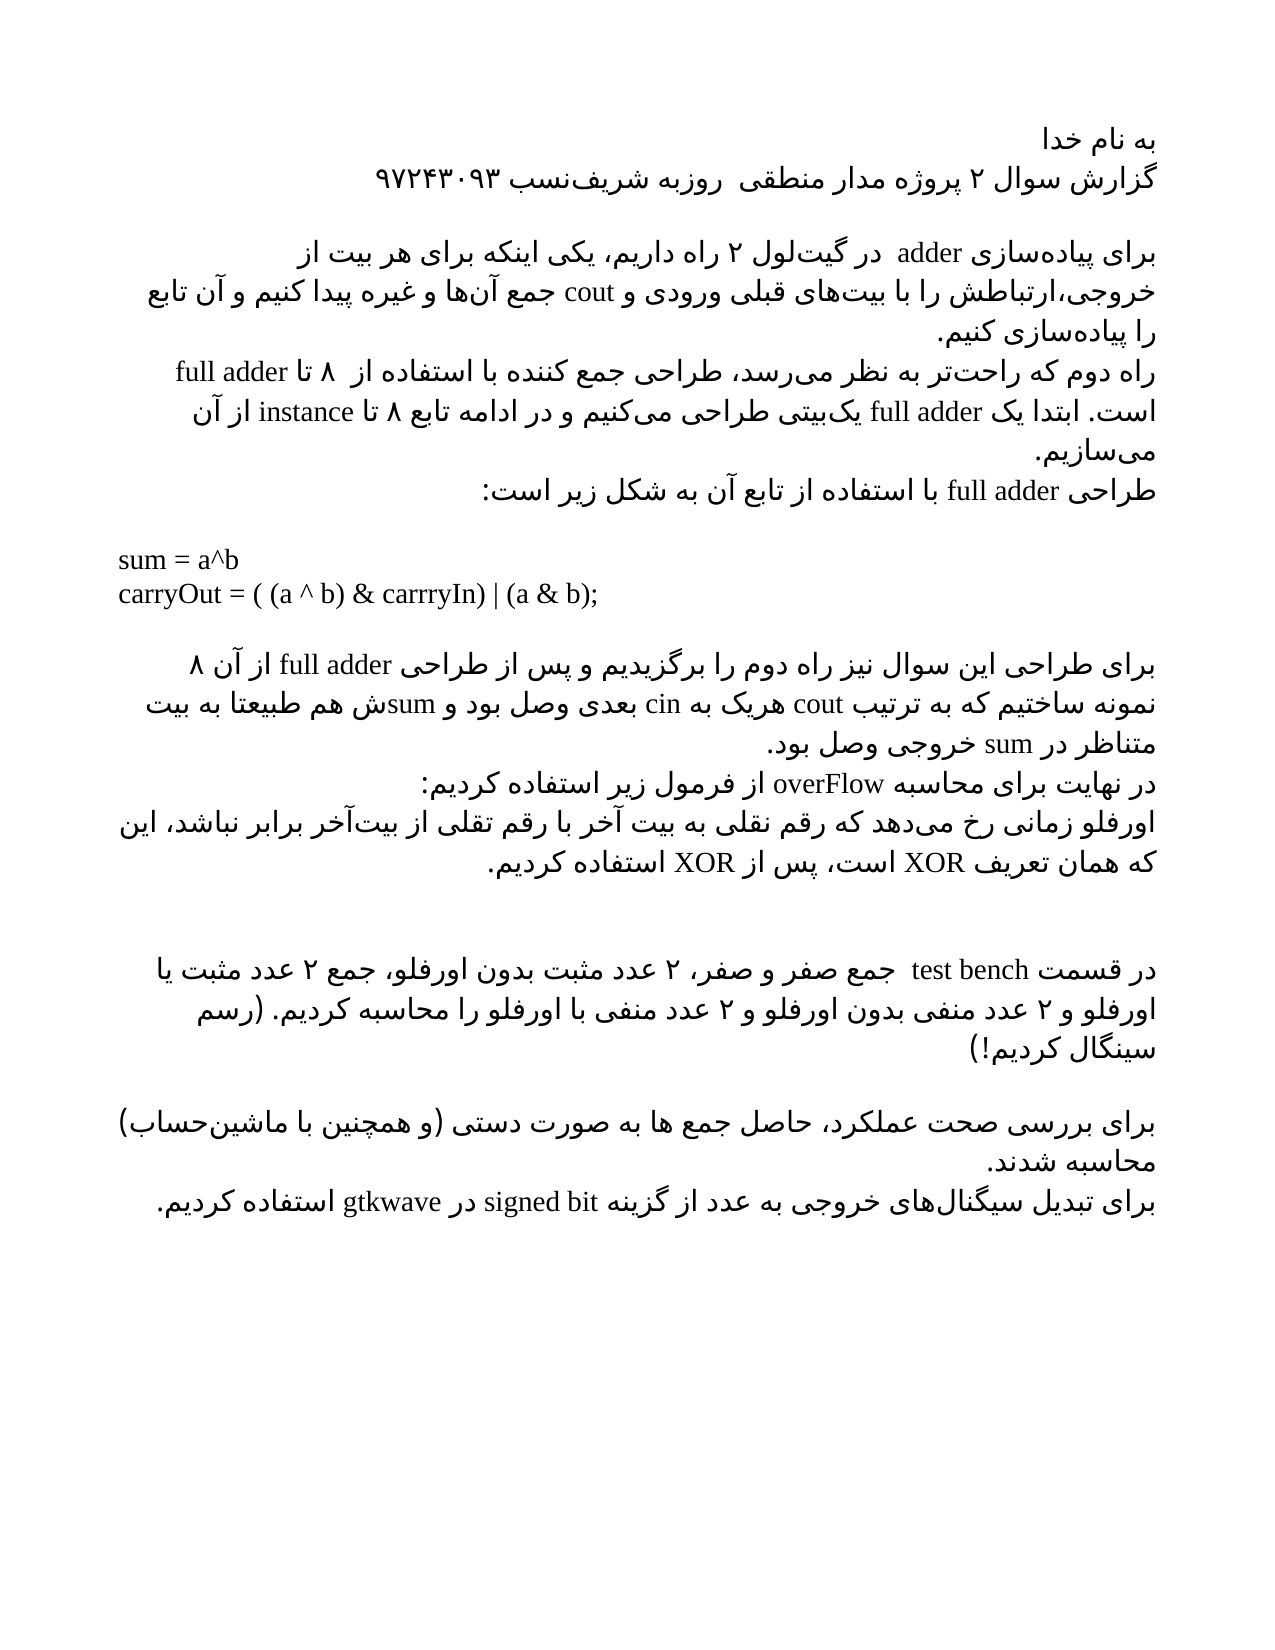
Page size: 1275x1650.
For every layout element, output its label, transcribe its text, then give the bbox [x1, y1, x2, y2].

text در قسمت test bench جمع صفر و صفر، ۲ عدد مثبت بدون اورفلو، جمع ۲ عدد مثبت یا اورفلو و ۲ عدد منفی بدون اورفلو و ۲ عدد منفی با اورفلو را محاسبه کردیم. (رسم سینگال کردیم!) [118, 948, 1157, 1067]
text برای بررسی صحت عملکرد، حاصل جمع ها به صورت دستی (و همچنین با ماشین‌حساب) محاسبه شدند. [118, 1101, 1157, 1180]
text carryOut = ( (a ^ b) & carrryIn) | (a & b); [118, 576, 1157, 609]
text طراحی full adder با استفاده از تابع آن به شکل زیر است: [118, 469, 1157, 509]
text اورفلو زمانی رخ می‌دهد که رقم نقلی به بیت آخر با رقم تقلی از بیت‌آخر برابر نباشد، این که همان تعریف XOR است، پس از XOR استفاده کردیم. [118, 802, 1157, 881]
text برای طراحی این سوال نیز راه دوم را برگزیدیم و پس از طراحی full adder از آن ۸ نمونه ساختیم که به ترتیب cout هریک به cin بعدی وصل بود و sum‌ش هم طبیعتا به بیت متناظر در sum خروجی وصل بود. [118, 643, 1157, 762]
text به نام خدا [118, 118, 1157, 158]
text برای پیاده‌سازی adder در گیت‌لول ۲ راه داریم، یکی اینکه برای هر بیت از خروجی،‌ارتباطش را با بیت‌های قبلی ورودی و cout جمع‌ آن‌ها و غیره پیدا کنیم و آن تابع را پیاده‌سازی کنیم. [118, 231, 1157, 350]
text راه دوم که راحت‌تر به نظر می‌رسد، طراحی جمع کننده با استفاده از ۸ تا full adder است. ابتدا یک full adder یک‌بیتی طراحی می‌کنیم و در ادامه تابع ۸ تا instance از آن می‌سازیم. [118, 350, 1157, 469]
text گزارش سوال ۲ پروژه مدار منطقی روزبه شریف‌نسب ۹۷۲۴۳۰۹۳ [118, 158, 1157, 197]
text در نهایت برای محاسبه overFlow از فرمول زیر استفاده کردیم: [118, 762, 1157, 802]
text sum = a^b [118, 542, 1157, 576]
text برای تبدیل سیگنال‌های خروجی به عدد از گزینه signed bit در gtkwave استفاده کردیم. [118, 1180, 1157, 1220]
